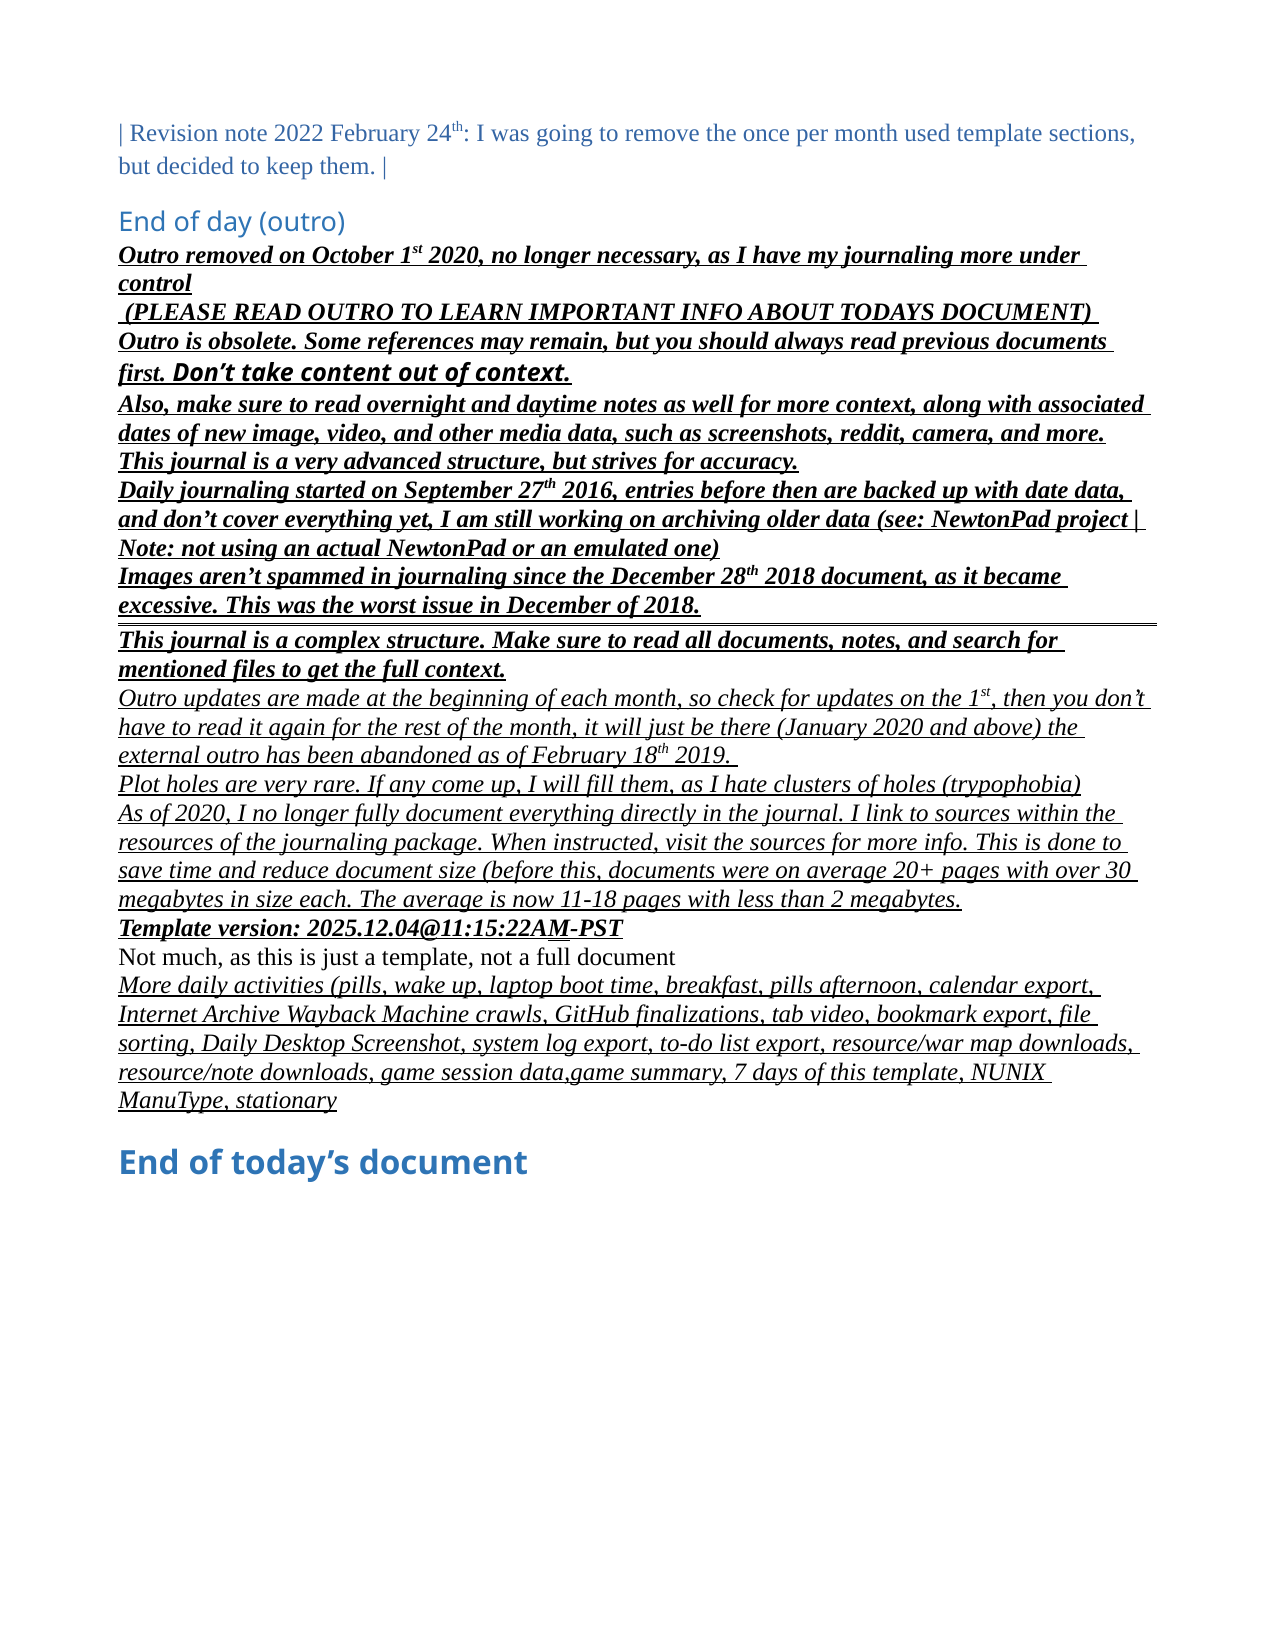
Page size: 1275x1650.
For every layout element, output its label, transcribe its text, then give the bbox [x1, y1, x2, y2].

text | Revision note 2022 February 24th: I was going to remove the once per month used template sections, but decided to keep them. | [118, 118, 1157, 180]
text More daily activities (pills, wake up, laptop boot time, breakfast, pills afternoon, calendar export, Internet Archive Wayback Machine crawls, GitHub finalizations, tab video, bookmark export, file sorting, Daily Desktop Screenshot, system log export, to-do list export, resource/war map downloads, resource/note downloads, game session data,game summary, 7 days of this template, NUNIX ManuType, stationary [118, 970, 1157, 1114]
text Plot holes are very rare. If any come up, I will fill them, as I hate clusters of holes (trypophobia) [118, 769, 1157, 798]
text Outro removed on October 1st 2020, no longer necessary, as I have my journaling more under control [118, 240, 1157, 297]
text Also, make sure to read overnight and daytime notes as well for more context, along with associated dates of new image, video, and other media data, such as screenshots, reddit, camera, and more. [118, 389, 1157, 446]
text (PLEASE READ OUTRO TO LEARN IMPORTANT INFO ABOUT TODAYS DOCUMENT) Outro is obsolete. Some references may remain, but you should always read previous documents first. Don’t take content out of context. [118, 297, 1157, 389]
text This journal is a complex structure. Make sure to read all documents, notes, and search for mentioned files to get the full context. [118, 626, 1157, 683]
text Daily journaling started on September 27th 2016, entries before then are backed up with date data, and don’t cover everything yet, I am still working on archiving older data (see: NewtonPad project | Note: not using an actual NewtonPad or an emulated one) [118, 475, 1157, 561]
text This journal is a very advanced structure, but strives for accuracy. [118, 446, 1157, 475]
subtitle End of day (outro) [118, 203, 1157, 240]
text Images aren’t spammed in journaling since the December 28th 2018 document, as it became excessive. This was the worst issue in December of 2018. [118, 561, 1157, 623]
subtitle End of today’s document [118, 1139, 1157, 1184]
text Not much, as this is just a template, not a full document [118, 942, 1157, 970]
text Template version: 2025.12.04@11:15:22AM-PST [118, 913, 1157, 942]
text As of 2020, I no longer fully document everything directly in the journal. I link to sources within the resources of the journaling package. When instructed, visit the sources for more info. This is done to save time and reduce document size (before this, documents were on average 20+ pages with over 30 megabytes in size each. The average is now 11-18 pages with less than 2 megabytes. [118, 798, 1157, 913]
text Outro updates are made at the beginning of each month, so check for updates on the 1st, then you don’t have to read it again for the rest of the month, it will just be there (January 2020 and above) the external outro has been abandoned as of February 18th 2019. [118, 683, 1157, 769]
